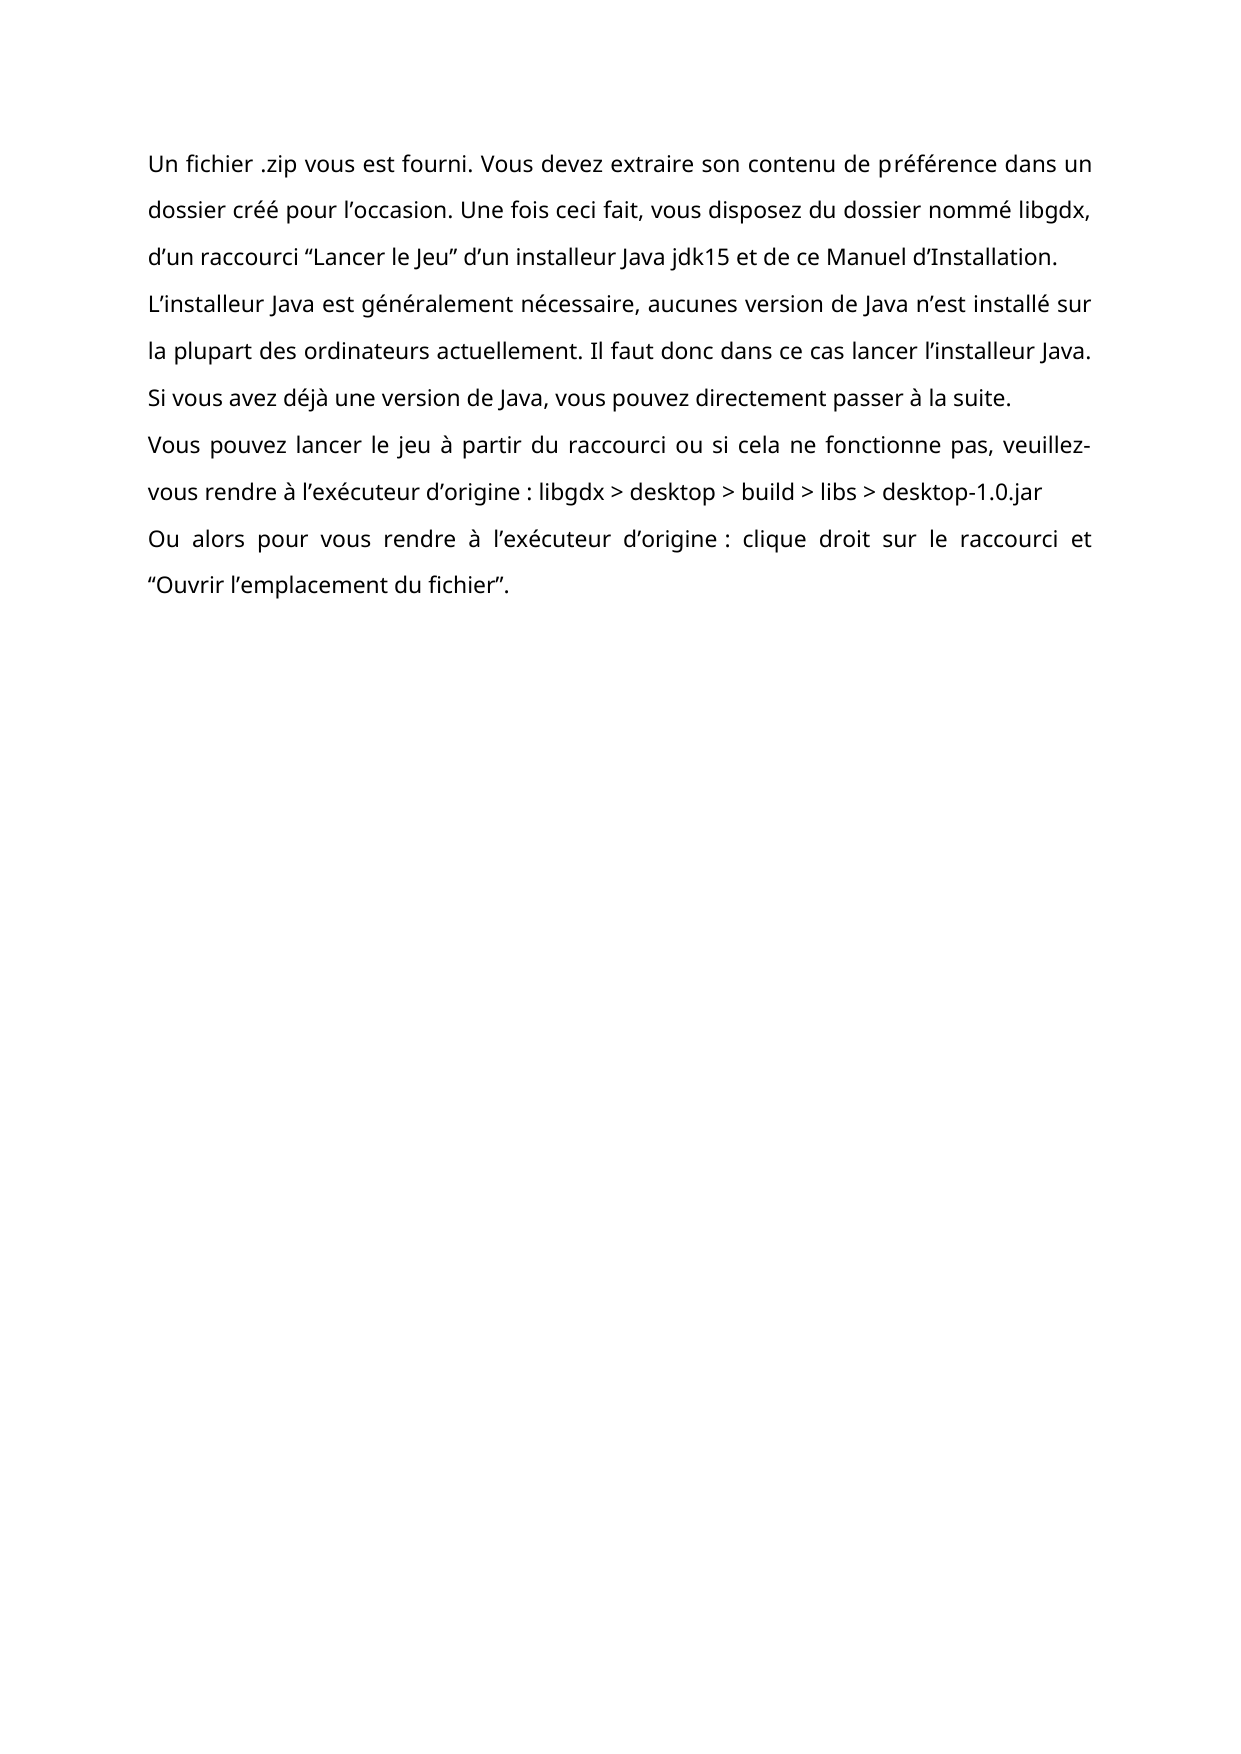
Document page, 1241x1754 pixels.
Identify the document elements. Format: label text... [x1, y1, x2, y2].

text Ou alors pour vous rendre à l’exécuteur d’origine : clique droit sur le raccourci et ‘‘Ouvrir l’emplacement du fichier’’. [148, 523, 1093, 601]
text Un fichier .zip vous est fourni. Vous devez extraire son contenu de préférence dans un dossier créé pour l’occasion. Une fois ceci fait, vous disposez du dossier nommé libgdx, d’un raccourci ‘‘Lancer le Jeu’’ d’un installeur Java jdk15 et de ce Manuel d’Installation. [148, 148, 1093, 273]
text Vous pouvez lancer le jeu à partir du raccourci ou si cela ne fonctionne pas, veuillez-vous rendre à l’exécuteur d’origine : libgdx > desktop > build > libs > desktop-1.0.jar [148, 429, 1093, 507]
text L’installeur Java est généralement nécessaire, aucunes version de Java n’est installé sur la plupart des ordinateurs actuellement. Il faut donc dans ce cas lancer l’installeur Java. Si vous avez déjà une version de Java, vous pouvez directement passer à la suite. [148, 288, 1093, 413]
